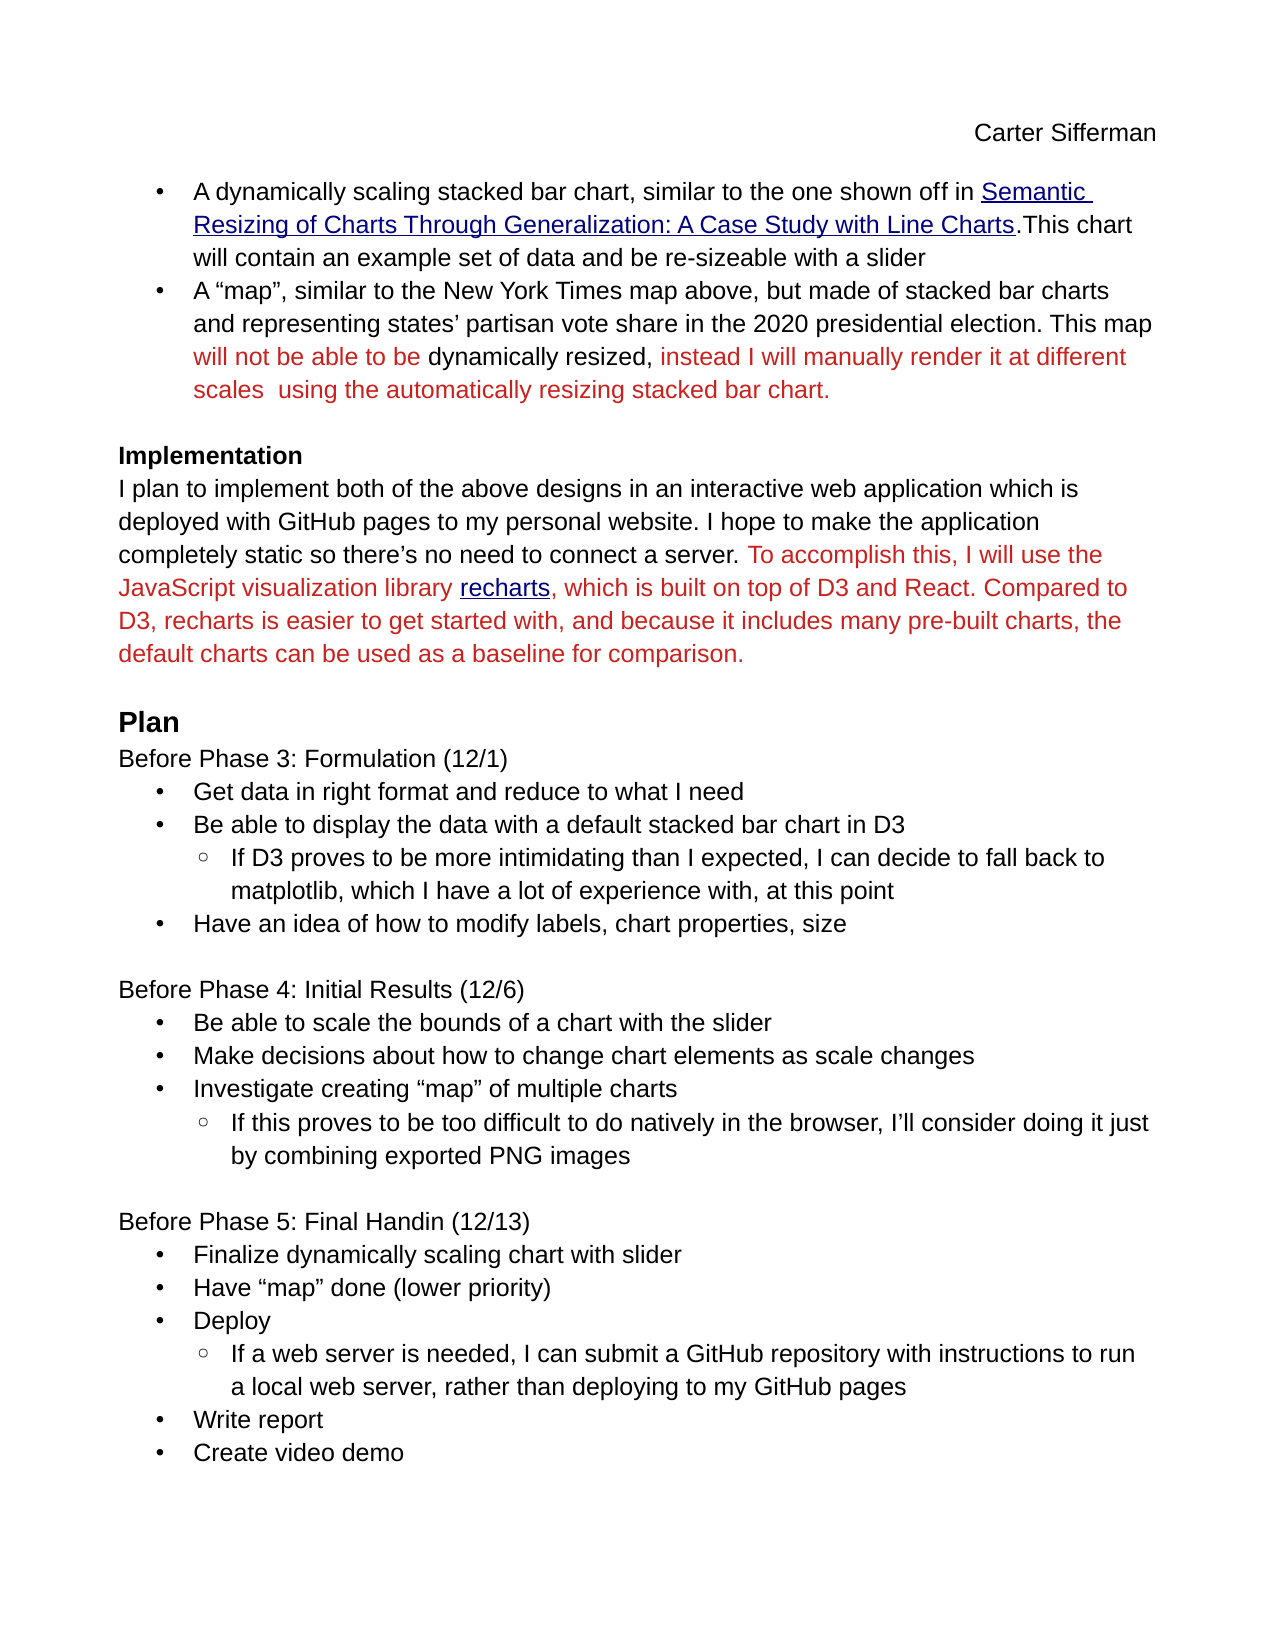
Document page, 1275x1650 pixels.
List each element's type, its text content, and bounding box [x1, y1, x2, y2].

list Deploy [156, 1306, 1157, 1335]
list If this proves to be too difficult to do natively in the browser, I’ll consider doing it just by combining exported PNG images [193, 1107, 1157, 1169]
list Have an idea of how to modify labels, chart properties, size [156, 909, 1157, 938]
list Finalize dynamically scaling chart with slider [156, 1240, 1157, 1268]
list If a web server is needed, I can submit a GitHub repository with instructions to run a local web server, rather than deploying to my GitHub pages [193, 1339, 1157, 1401]
text Plan [118, 705, 1157, 738]
list Have “map” done (lower priority) [156, 1273, 1157, 1302]
text Implementation [118, 441, 1157, 469]
list Be able to scale the bounds of a chart with the slider [156, 1008, 1157, 1037]
text I plan to implement both of the above designs in an interactive web application which is deployed with GitHub pages to my personal website. I hope to make the application completely static so there’s no need to connect a server. To accomplish this, I will use the JavaScript visualization library recharts, which is built on top of D3 and React. Compared to D3, recharts is easier to get started with, and because it includes many pre-built charts, the default charts can be used as a baseline for comparison. [118, 474, 1157, 668]
list Create video demo [156, 1438, 1157, 1467]
list Write report [156, 1405, 1157, 1434]
list If D3 proves to be more intimidating than I expected, I can decide to fall back to matplotlib, which I have a lot of experience with, at this point [193, 843, 1157, 905]
list A dynamically scaling stacked bar chart, similar to the one shown off in Semantic Resizing of Charts Through Generalization: A Case Study with Line Charts.This chart will contain an example set of data and be re-sizeable with a slider [156, 176, 1157, 271]
list A “map”, similar to the New York Times map above, but made of stacked bar charts and representing states’ partisan vote share in the 2020 presidential election. This map will not be able to be dynamically resized, instead I will manually render it at different scales using the automatically resizing stacked bar chart. [156, 276, 1157, 403]
text Before Phase 5: Final Handin (12/13) [118, 1207, 1157, 1235]
list Be able to display the data with a default stacked bar chart in D3 [156, 810, 1157, 838]
text Before Phase 4: Initial Results (12/6) [118, 975, 1157, 1004]
list Get data in right format and reduce to what I need [156, 777, 1157, 805]
text Before Phase 3: Formulation (12/1) [118, 743, 1157, 772]
list Investigate creating “map” of multiple charts [156, 1074, 1157, 1103]
list Make decisions about how to change chart elements as scale changes [156, 1041, 1157, 1070]
